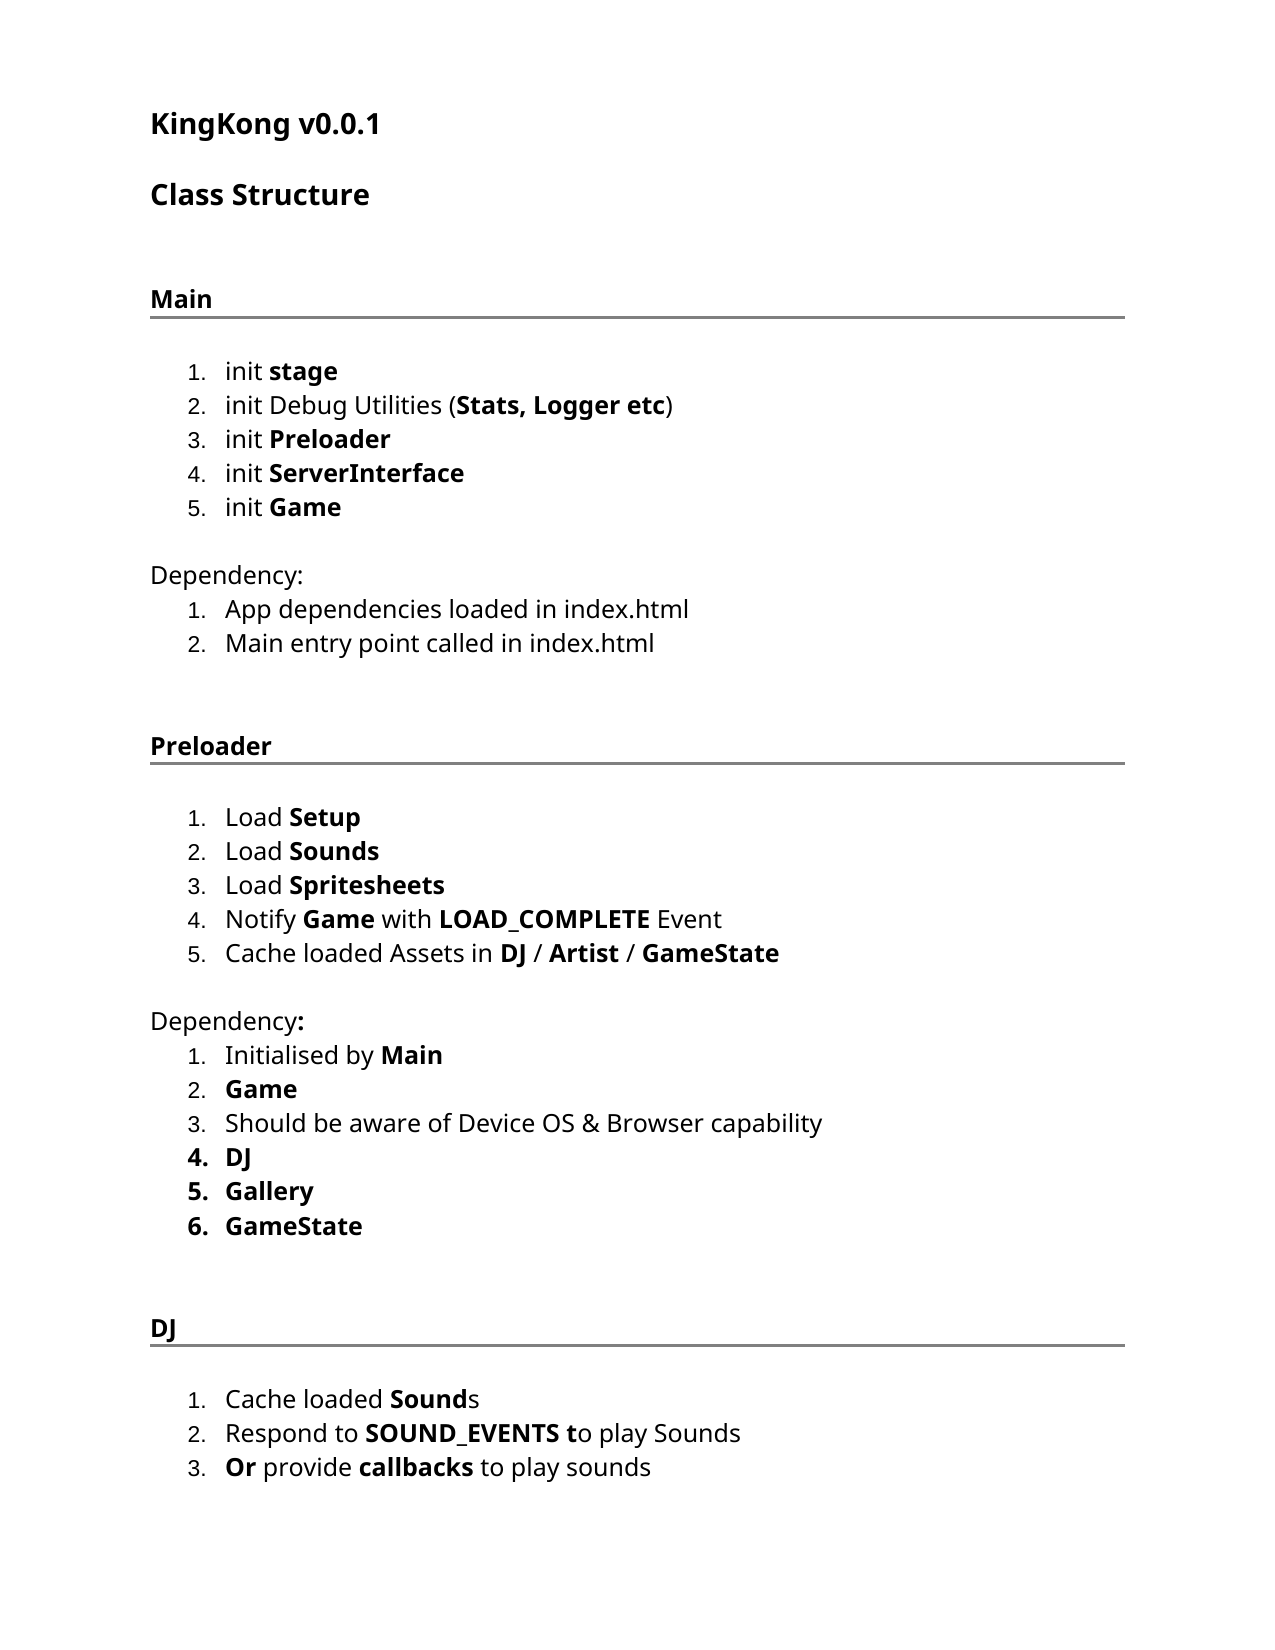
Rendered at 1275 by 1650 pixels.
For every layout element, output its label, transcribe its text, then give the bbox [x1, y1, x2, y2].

list init stage [187, 353, 1125, 387]
list Cache loaded Assets in DJ / Artist / GameState [187, 936, 1125, 970]
text DJ [150, 1310, 1125, 1344]
list Game [187, 1072, 1125, 1106]
text Dependency: [150, 558, 1125, 592]
list App dependencies loaded in index.html [187, 592, 1125, 626]
text Class Structure [150, 174, 1125, 214]
list Gallery [187, 1174, 1125, 1208]
list GameState [187, 1208, 1125, 1242]
text Preloader [150, 728, 1125, 762]
list Respond to SOUND_EVENTS to play Sounds [187, 1416, 1125, 1450]
list init Debug Utilities (Stats, Logger etc) [187, 387, 1125, 422]
text Dependency: [150, 1004, 1125, 1038]
list Should be aware of Device OS & Browser capability [187, 1106, 1125, 1140]
list init Game [187, 490, 1125, 524]
list Or provide callbacks to play sounds [187, 1450, 1125, 1484]
list Main entry point called in index.html [187, 626, 1125, 660]
list Load Spritesheets [187, 867, 1125, 902]
list Load Setup [187, 799, 1125, 833]
list Load Sounds [187, 833, 1125, 867]
list init ServerInterface [187, 456, 1125, 490]
text Main [150, 282, 1125, 316]
list Initialised by Main [187, 1038, 1125, 1072]
list Cache loaded Sounds [187, 1382, 1125, 1416]
list Notify Game with LOAD_COMPLETE Event [187, 902, 1125, 936]
list init Preloader [187, 422, 1125, 456]
list DJ [187, 1140, 1125, 1174]
